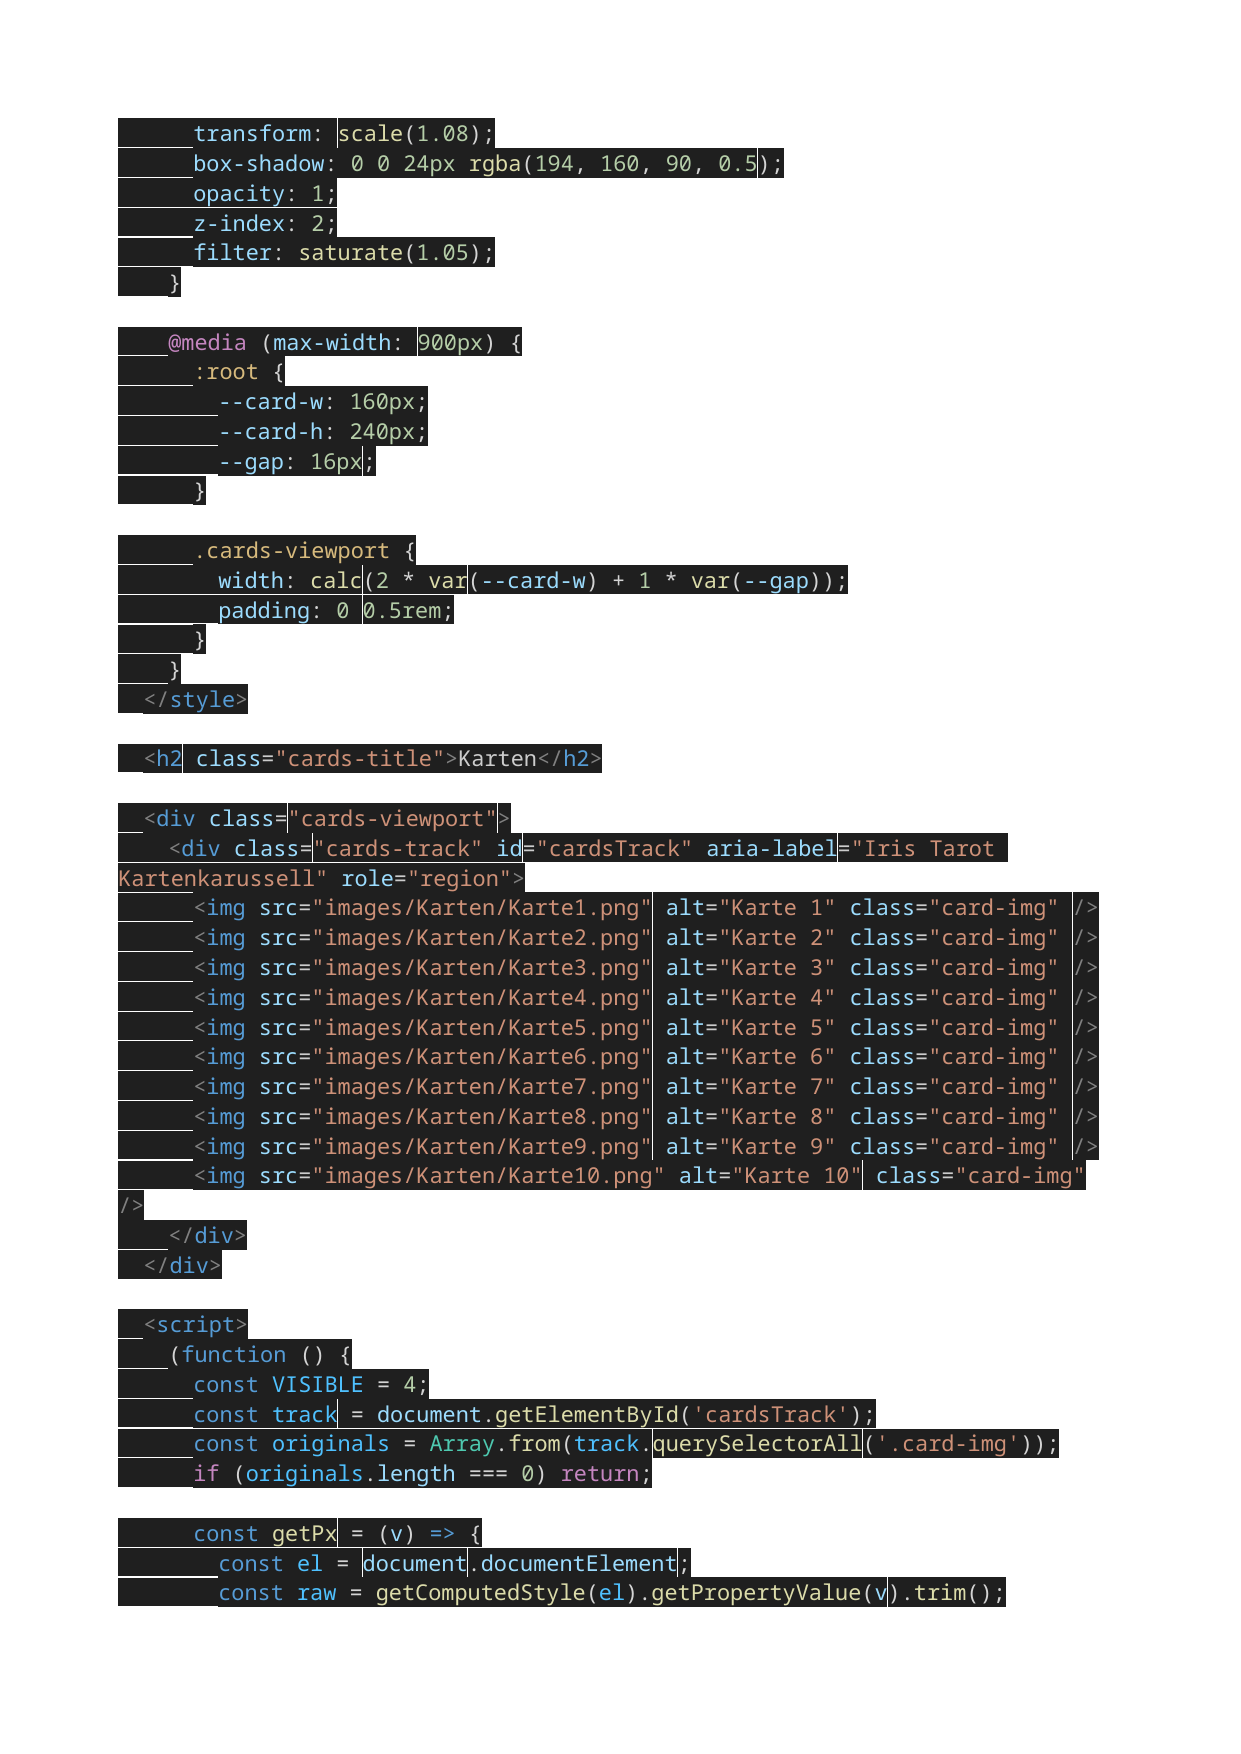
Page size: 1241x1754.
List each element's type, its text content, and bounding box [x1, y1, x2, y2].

text <div class="cards-track" id="cardsTrack" aria-label="Iris Tarot Kartenkarussell" role="region"> [118, 833, 1122, 892]
text @media (max-width: 900px) { [118, 327, 1122, 356]
text <script> [118, 1309, 1122, 1339]
text <img src="images/Karten/Karte9.png" alt="Karte 9" class="card-img" /> [118, 1131, 1122, 1160]
text <img src="images/Karten/Karte5.png" alt="Karte 5" class="card-img" /> [118, 1011, 1122, 1041]
text <div class="cards-viewport"> [118, 803, 1122, 833]
text const track = document.getElementById('cardsTrack'); [118, 1399, 1122, 1428]
text const getPx = (v) => { [118, 1518, 1122, 1547]
text } [118, 654, 1122, 684]
text (function () { [118, 1339, 1122, 1369]
text const VISIBLE = 4; [118, 1369, 1122, 1399]
text opacity: 1; [118, 178, 1122, 207]
text </div> [118, 1220, 1122, 1250]
text <img src="images/Karten/Karte4.png" alt="Karte 4" class="card-img" /> [118, 982, 1122, 1011]
text <img src="images/Karten/Karte1.png" alt="Karte 1" class="card-img" /> [118, 892, 1122, 922]
text <img src="images/Karten/Karte6.png" alt="Karte 6" class="card-img" /> [118, 1041, 1122, 1071]
text </div> [118, 1250, 1122, 1279]
text width: calc(2 * var(--card-w) + 1 * var(--gap)); [118, 565, 1122, 594]
text <img src="images/Karten/Karte2.png" alt="Karte 2" class="card-img" /> [118, 922, 1122, 952]
text filter: saturate(1.05); [118, 237, 1122, 267]
text transform: scale(1.08); [118, 118, 1122, 148]
text <img src="images/Karten/Karte7.png" alt="Karte 7" class="card-img" /> [118, 1071, 1122, 1101]
text <img src="images/Karten/Karte8.png" alt="Karte 8" class="card-img" /> [118, 1101, 1122, 1131]
text const raw = getComputedStyle(el).getPropertyValue(v).trim(); [118, 1577, 1122, 1607]
text if (originals.length === 0) return; [118, 1458, 1122, 1488]
text box-shadow: 0 0 24px rgba(194, 160, 90, 0.5); [118, 148, 1122, 178]
text <img src="images/Karten/Karte3.png" alt="Karte 3" class="card-img" /> [118, 952, 1122, 982]
text } [118, 624, 1122, 654]
text } [118, 267, 1122, 297]
text const el = document.documentElement; [118, 1547, 1122, 1577]
text --card-w: 160px; [118, 386, 1122, 416]
text padding: 0 0.5rem; [118, 594, 1122, 624]
text <h2 class="cards-title">Karten</h2> [118, 743, 1122, 773]
text } [118, 476, 1122, 505]
text :root { [118, 356, 1122, 386]
text </style> [118, 684, 1122, 714]
text z-index: 2; [118, 207, 1122, 237]
text const originals = Array.from(track.querySelectorAll('.card-img')); [118, 1428, 1122, 1458]
text .cards-viewport { [118, 535, 1122, 565]
text --gap: 16px; [118, 446, 1122, 476]
text --card-h: 240px; [118, 416, 1122, 446]
text <img src="images/Karten/Karte10.png" alt="Karte 10" class="card-img" /> [118, 1160, 1122, 1220]
